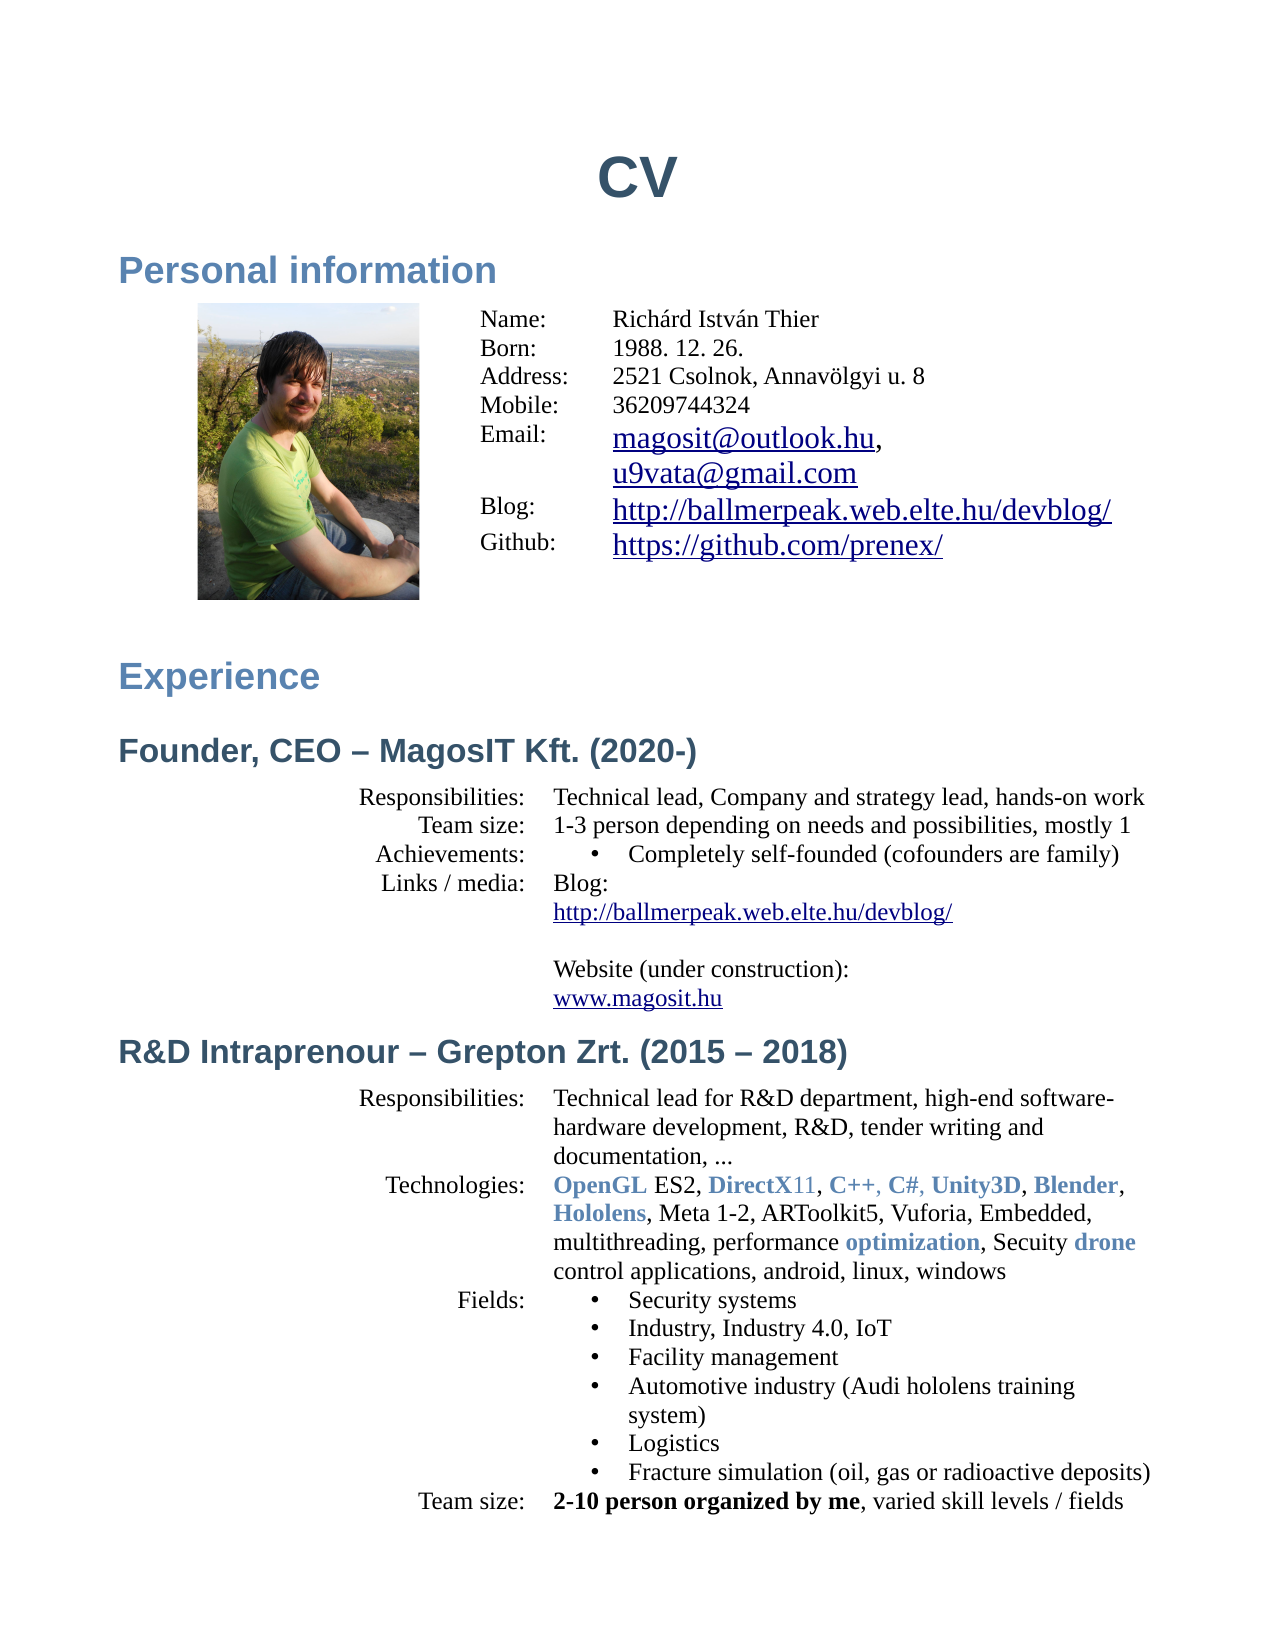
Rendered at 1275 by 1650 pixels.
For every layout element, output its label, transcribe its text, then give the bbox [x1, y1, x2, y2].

table_cell [525, 868, 553, 1012]
table_cell magosit@outlook.hu, u9vata@gmail.com [613, 419, 1158, 491]
table_header Technical lead, Company and strategy lead, hands-on work [553, 782, 1158, 810]
table_cell Team size: [324, 810, 525, 839]
table_cell [583, 361, 612, 390]
table_cell [525, 810, 553, 839]
table_cell Fields: [324, 1285, 525, 1486]
table_cell [583, 390, 612, 419]
table_cell [525, 1486, 553, 1515]
table_header [525, 782, 553, 810]
table_header Richárd István Thier [613, 304, 1158, 333]
table_cell Technologies: [324, 1170, 525, 1285]
table_cell Born: [480, 333, 583, 361]
table_header Technical lead for R&D department, high-end software-hardware development, R&D, tender writing and documentation, ... [553, 1084, 1158, 1170]
table_cell [583, 527, 612, 628]
table_cell 2-10 person organized by me, varied skill levels / fields [553, 1486, 1158, 1515]
table_cell Completely self-founded (cofounders are family) [553, 839, 1158, 868]
table_cell Mobile: [480, 390, 583, 419]
table_cell Blog: http://ballmerpeak.web.elte.hu/devblog/ Website (under construction): www.magosit.hu [553, 868, 1158, 1012]
table_header Responsibilities: [324, 782, 525, 810]
table_cell Links / media: [324, 868, 525, 1012]
subtitle Personal information [118, 248, 1157, 291]
subtitle R&D Intraprenour – Grepton Zrt. (2015 – 2018) [118, 1032, 1157, 1071]
table_cell [583, 491, 612, 527]
subtitle Experience [118, 653, 1157, 697]
table_cell OpenGL ES2, DirectX11, C++, C#, Unity3D, Blender, Hololens, Meta 1-2, ARToolkit5, Vuforia, Embedded, multithreading, performance optimization, Secuity drone control applications, android, linux, windows [553, 1170, 1158, 1285]
table_cell Security systems Industry, Industry 4.0, IoT Facility management Automotive industry (Audi hololens training system) Logistics Fracture simulation (oil, gas or radioactive deposits) [553, 1285, 1158, 1486]
table_cell [525, 1170, 553, 1285]
picture [197, 303, 420, 600]
table_cell 2521 Csolnok, Annavölgyi u. 8 [613, 361, 1158, 390]
table_cell Address: [480, 361, 583, 390]
table_header Responsibilities: [324, 1084, 525, 1170]
title CV [118, 143, 1157, 210]
table_cell Team size: [324, 1486, 525, 1515]
table_cell 1988. 12. 26. [613, 333, 1158, 361]
table_cell Blog: [480, 491, 583, 527]
table_header [525, 1084, 553, 1170]
table_cell http://ballmerpeak.web.elte.hu/devblog/ [613, 491, 1158, 527]
table_cell 1-3 person depending on needs and possibilities, mostly 1 [553, 810, 1158, 839]
table_cell [525, 839, 553, 868]
table_cell Github: [480, 527, 583, 628]
table_cell 36209744324 [613, 390, 1158, 419]
table_cell [583, 419, 612, 491]
table_cell https://github.com/prenex/ [613, 527, 1158, 628]
subtitle Founder, CEO – MagosIT Kft. (2020-) [118, 730, 1157, 769]
table_cell [525, 1285, 553, 1486]
table_cell Achievements: [324, 839, 525, 868]
table_header Name: [480, 304, 583, 333]
table_cell Email: [480, 419, 583, 491]
table_header [138, 304, 480, 628]
table_header [583, 304, 612, 333]
table_cell [583, 333, 612, 361]
